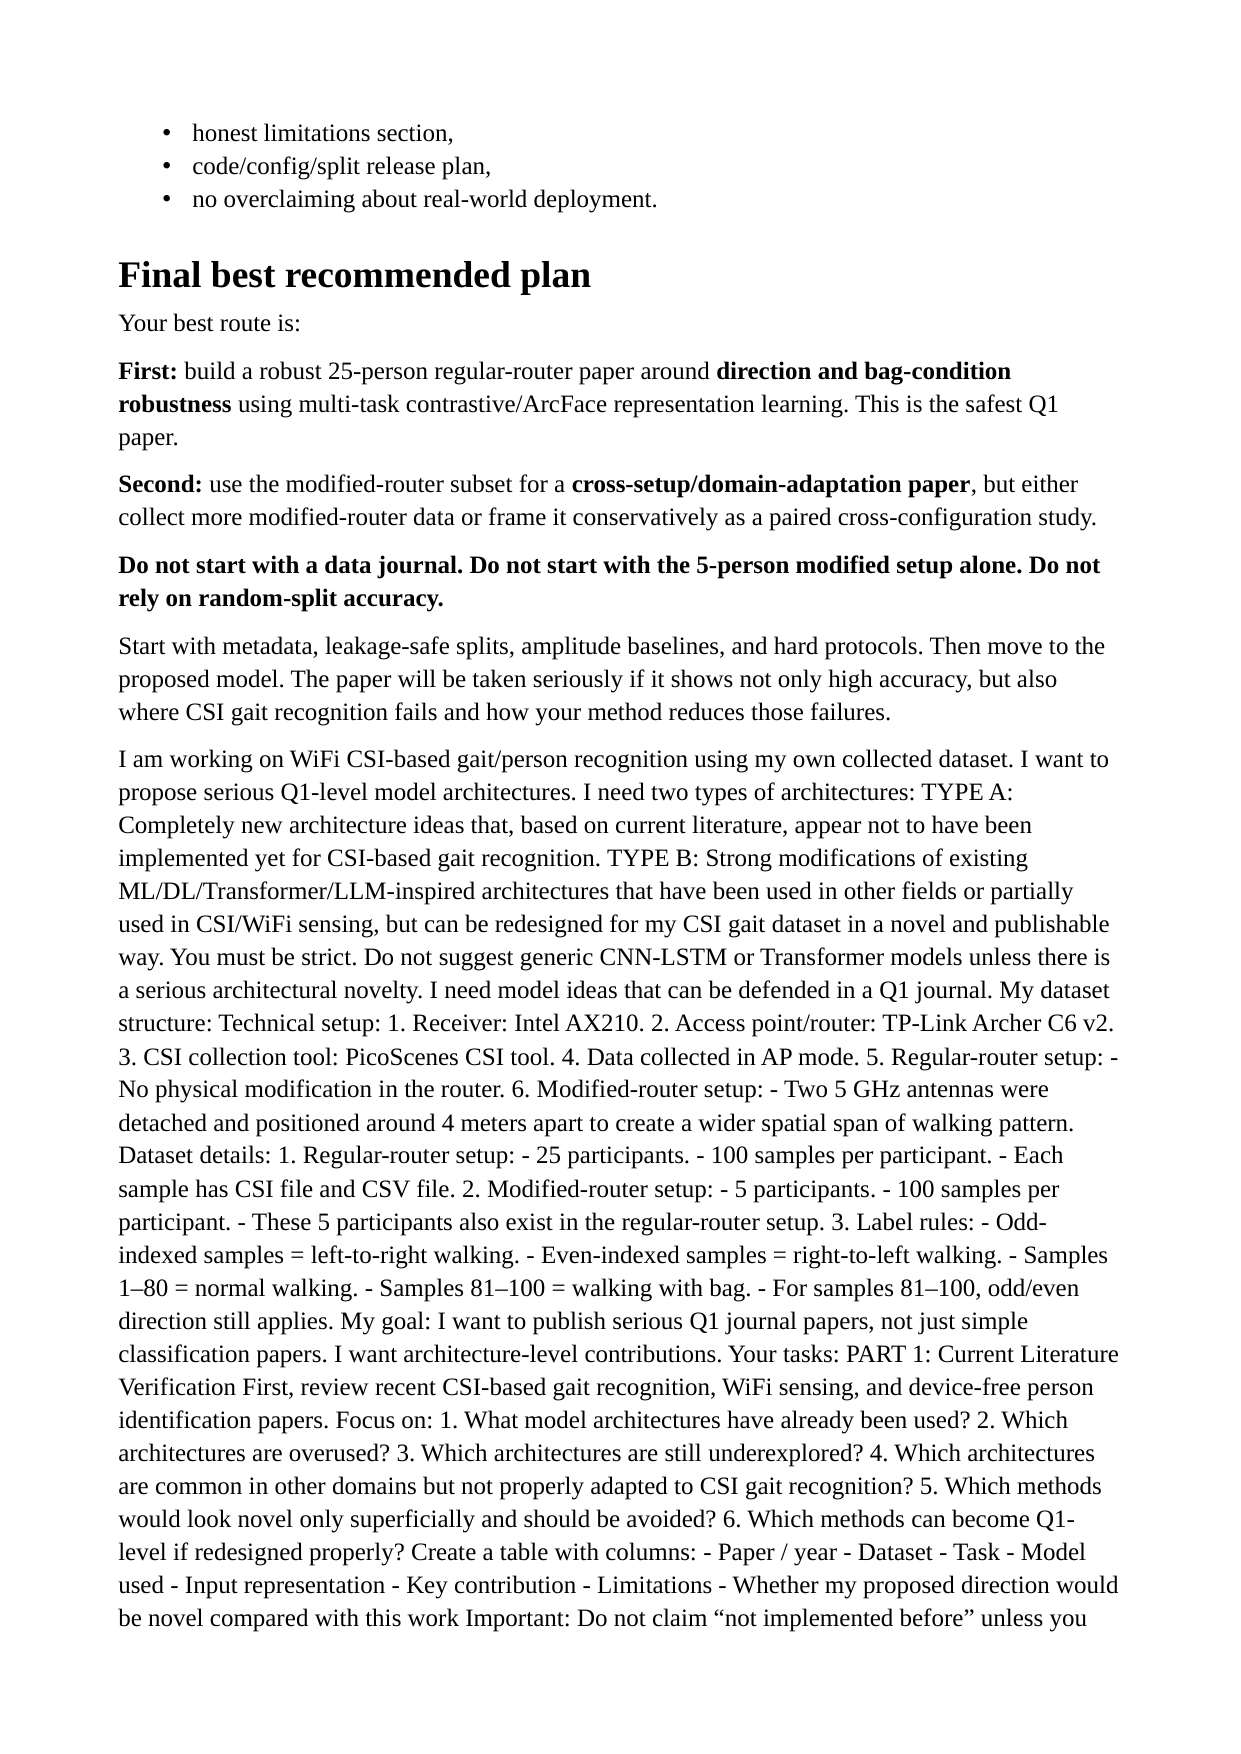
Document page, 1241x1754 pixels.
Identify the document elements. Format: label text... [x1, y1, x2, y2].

text Second: use the modified-router subset for a cross-setup/domain-adaptation paper, but either collect more modified-router data or frame it conservatively as a paired cross-configuration study. [118, 469, 1122, 531]
text Start with metadata, leakage-safe splits, amplitude baselines, and hard protocols. Then move to the proposed model. The paper will be taken seriously if it shows not only high accuracy, but also where CSI gait recognition fails and how your method reduces those failures. [118, 631, 1122, 726]
text Your best route is: [118, 308, 1122, 337]
text I am working on WiFi CSI-based gait/person recognition using my own collected dataset. I want to propose serious Q1-level model architectures. I need two types of architectures: TYPE A: Completely new architecture ideas that, based on current literature, appear not to have been implemented yet for CSI-based gait recognition. TYPE B: Strong modifications of existing ML/DL/Transformer/LLM-inspired architectures that have been used in other fields or partially used in CSI/WiFi sensing, but can be redesigned for my CSI gait dataset in a novel and publishable way. You must be strict. Do not suggest generic CNN-LSTM or Transformer models unless there is a serious architectural novelty. I need model ideas that can be defended in a Q1 journal. My dataset structure: Technical setup: 1. Receiver: Intel AX210. 2. Access point/router: TP-Link Archer C6 v2. 3. CSI collection tool: PicoScenes CSI tool. 4. Data collected in AP mode. 5. Regular-router setup: - No physical modification in the router. 6. Modified-router setup: - Two 5 GHz antennas were detached and positioned around 4 meters apart to create a wider spatial span of walking pattern. Dataset details: 1. Regular-router setup: - 25 participants. - 100 samples per participant. - Each sample has CSI file and CSV file. 2. Modified-router setup: - 5 participants. - 100 samples per participant. - These 5 participants also exist in the regular-router setup. 3. Label rules: - Odd-indexed samples = left-to-right walking. - Even-indexed samples = right-to-left walking. - Samples 1–80 = normal walking. - Samples 81–100 = walking with bag. - For samples 81–100, odd/even direction still applies. My goal: I want to publish serious Q1 journal papers, not just simple classification papers. I want architecture-level contributions. Your tasks: PART 1: Current Literature Verification First, review recent CSI-based gait recognition, WiFi sensing, and device-free person identification papers. Focus on: 1. What model architectures have already been used? 2. Which architectures are overused? 3. Which architectures are still underexplored? 4. Which architectures are common in other domains but not properly adapted to CSI gait recognition? 5. Which methods would look novel only superficially and should be avoided? 6. Which methods can become Q1-level if redesigned properly? Create a table with columns: - Paper / year - Dataset - Task - Model used - Input representation - Key contribution - Limitations - Whether my proposed direction would be novel compared with this work Important: Do not claim “not implemented before” unless you [118, 744, 1122, 1632]
text Do not start with a data journal. Do not start with the 5-person modified setup alone. Do not rely on random-split accuracy. [118, 550, 1122, 612]
text First: build a robust 25-person regular-router paper around direction and bag-condition robustness using multi-task contrastive/ArcFace representation learning. This is the safest Q1 paper. [118, 356, 1122, 451]
subtitle Final best recommended plan [118, 253, 1122, 296]
list honest limitations section, [162, 118, 1122, 147]
list no overclaiming about real-world deployment. [162, 184, 1122, 213]
list code/config/split release plan, [162, 151, 1122, 180]
